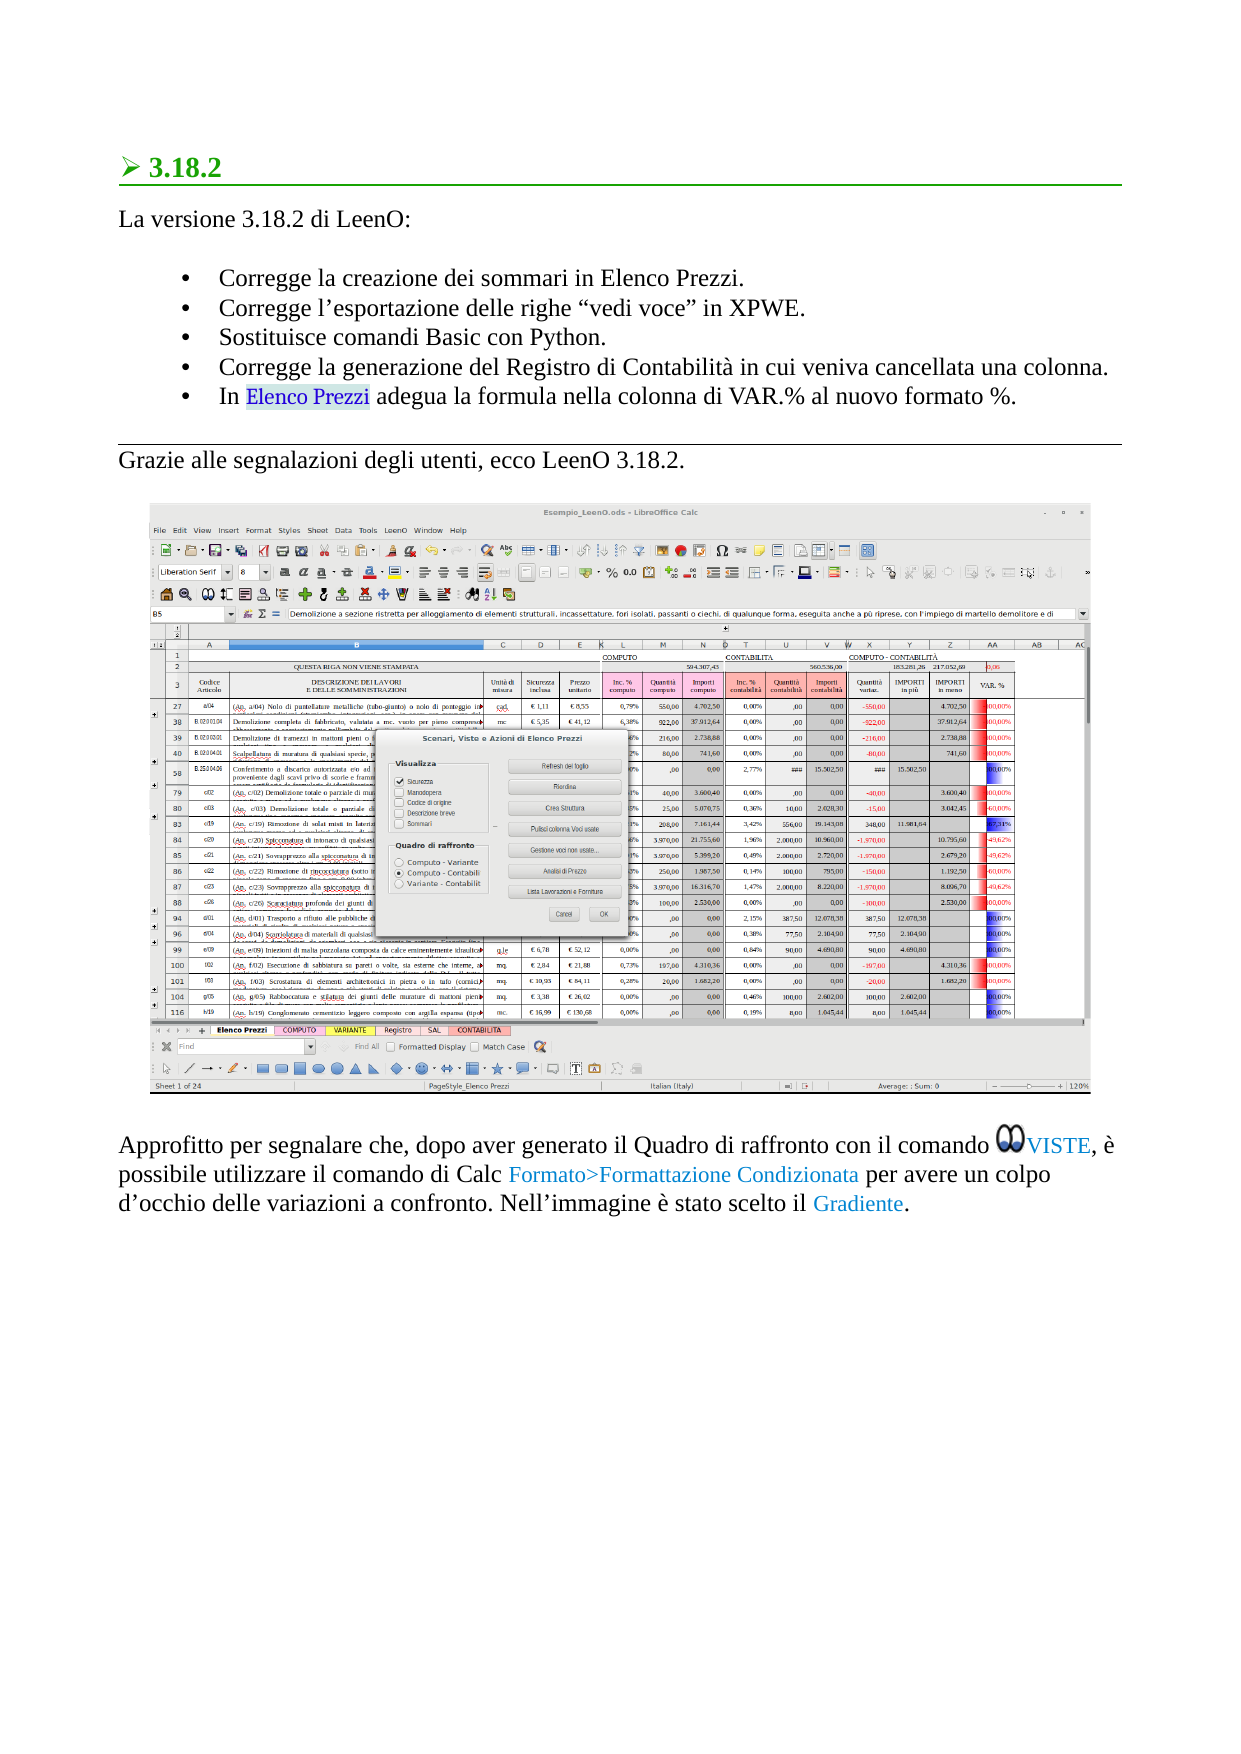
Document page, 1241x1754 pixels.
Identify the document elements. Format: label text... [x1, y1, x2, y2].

picture [149, 503, 1091, 1094]
picture [995, 1123, 1026, 1154]
list Sostituisce comandi Basic con Python. [181, 322, 1122, 351]
text Approfitto per segnalare che, dopo aver generato il Quadro di raffronto con il comando VISTE, è possibile utilizzare il comando di Calc Formato>Formattazione Condizionata per avere un colpo d’occhio delle variazioni a confronto. Nell’immagine è stato scelto il Gradiente. [118, 1123, 1122, 1216]
list In Elenco Prezzi adegua la formula nella colonna di VAR.% al nuovo formato %. [181, 381, 1122, 410]
list Corregge l’esportazione delle righe “vedi voce” in XPWE. [181, 293, 1122, 322]
list Corregge la generazione del Registro di Contabilità in cui veniva cancellata una colonna. [181, 352, 1122, 381]
list Corregge la creazione dei sommari in Elenco Prezzi. [181, 263, 1122, 292]
text La versione 3.18.2 di LeenO: [118, 204, 1122, 233]
text Grazie alle segnalazioni degli utenti, ecco LeenO 3.18.2. [118, 445, 1122, 474]
subtitle 3.18.2 [119, 150, 1122, 184]
